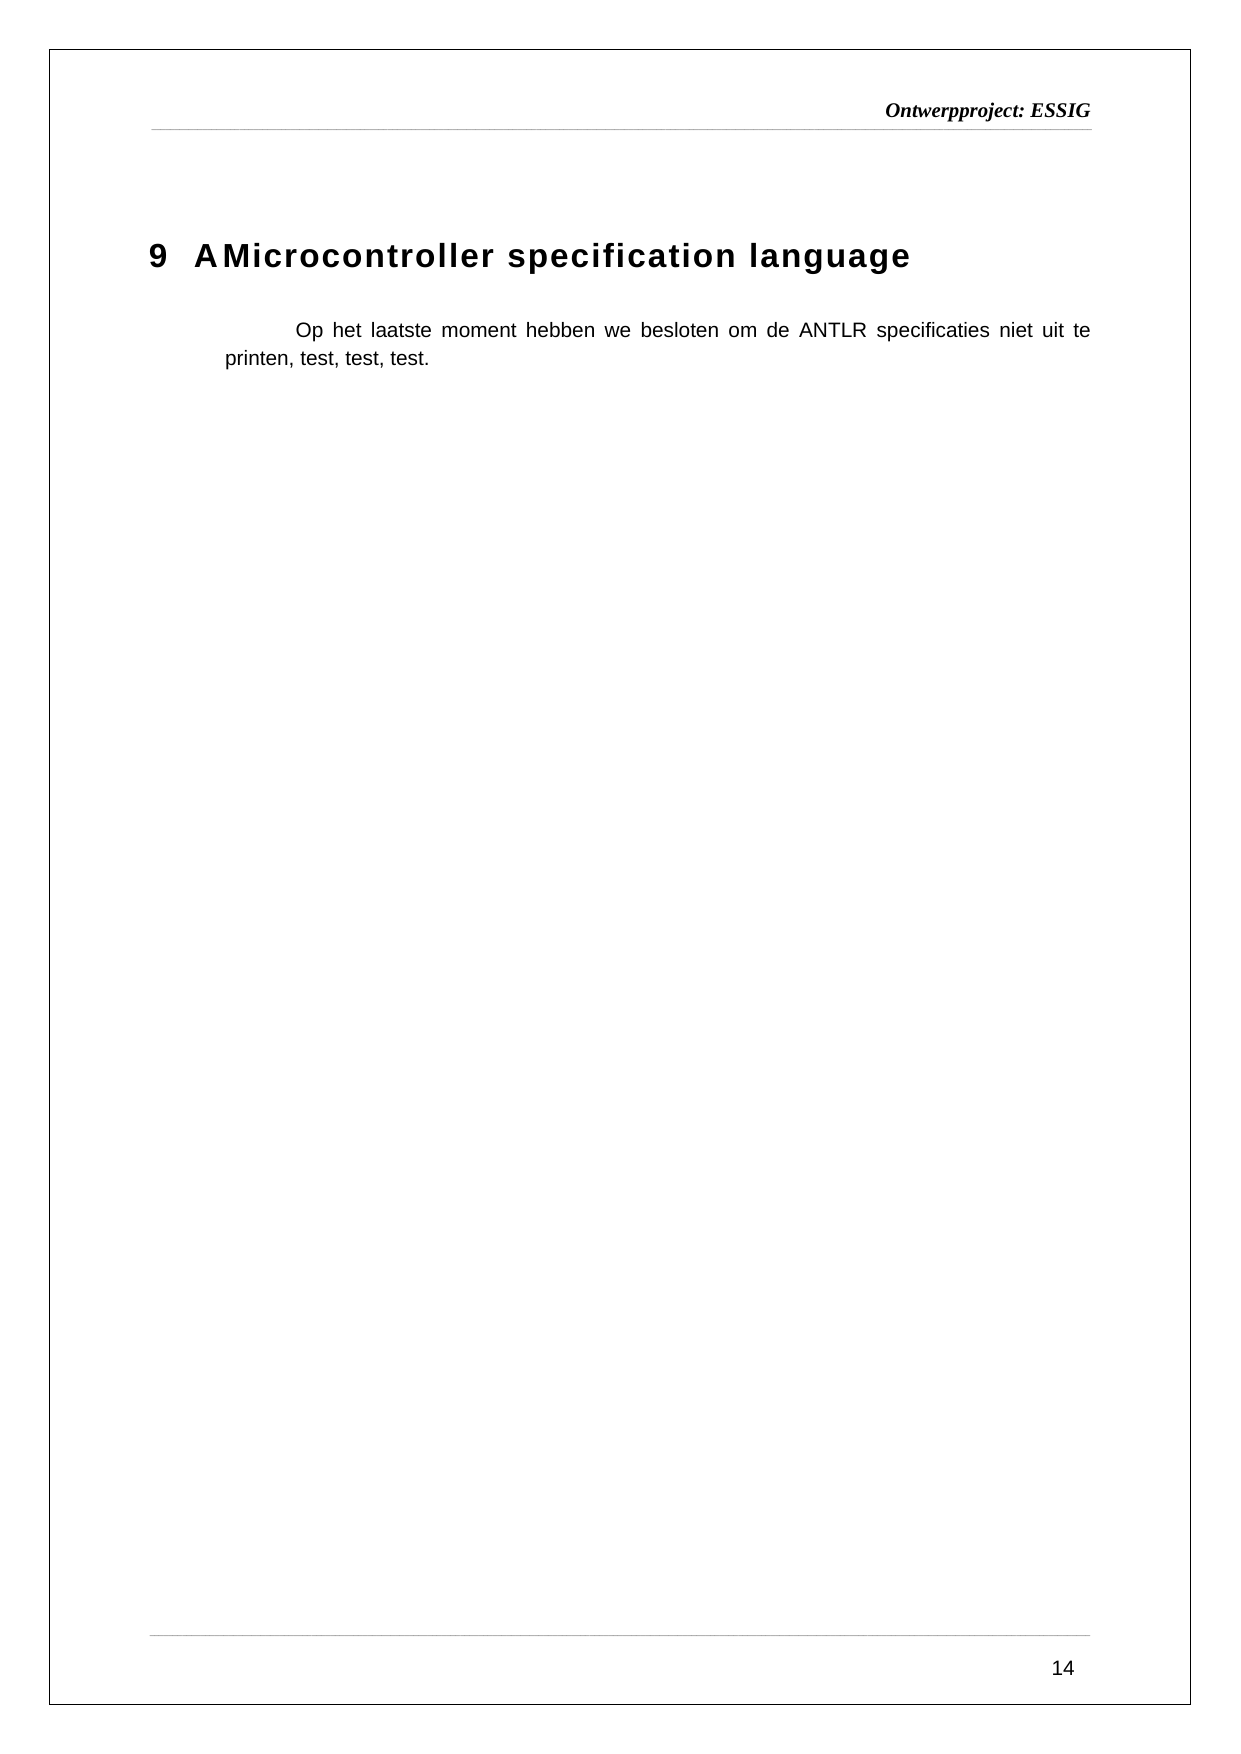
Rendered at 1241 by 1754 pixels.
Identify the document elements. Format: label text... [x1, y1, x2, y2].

subtitle A Microcontroller specification language [148, 236, 1187, 275]
text Op het laatste moment hebben we besloten om de ANTLR specificaties niet uit te printen, test, test, test. [225, 318, 1092, 369]
